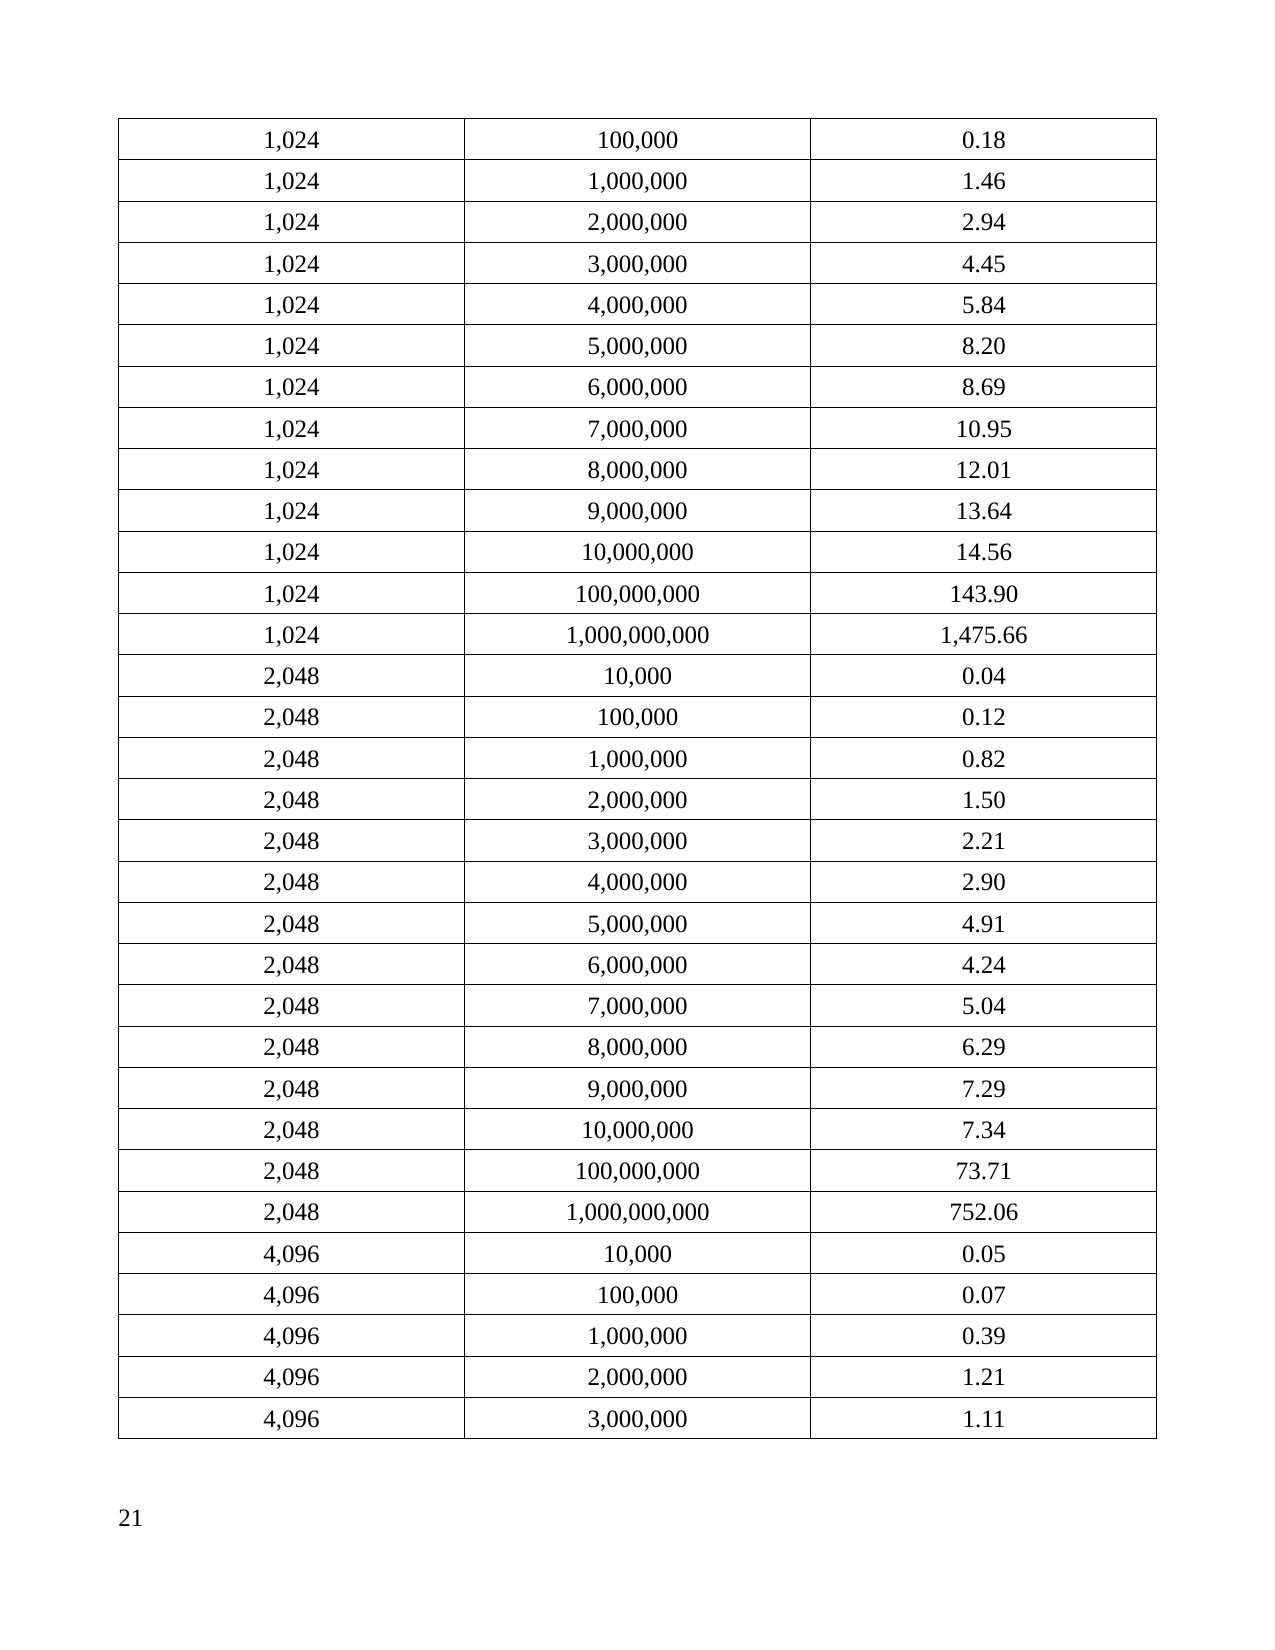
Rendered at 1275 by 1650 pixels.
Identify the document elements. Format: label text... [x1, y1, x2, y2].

table_cell 2,000,000 [465, 1357, 810, 1397]
table_cell 6.29 [811, 1027, 1156, 1067]
table_cell 8,000,000 [465, 1027, 810, 1067]
table_cell 4,096 [119, 1315, 464, 1356]
table_cell 1,024 [119, 243, 464, 283]
table_cell 100,000,000 [465, 573, 810, 613]
table_cell 1,024 [119, 202, 464, 242]
table_cell 10,000,000 [465, 532, 810, 572]
table_cell 0.18 [811, 119, 1156, 159]
table_cell 1,000,000 [465, 738, 810, 778]
table_cell 1,000,000,000 [465, 614, 810, 654]
table_cell 0.82 [811, 738, 1156, 778]
table_cell 4,096 [119, 1274, 464, 1314]
table_cell 4,096 [119, 1398, 464, 1438]
table_cell 1.11 [811, 1398, 1156, 1438]
table_cell 2,000,000 [465, 779, 810, 819]
table_cell 1,024 [119, 532, 464, 572]
table_cell 3,000,000 [465, 820, 810, 861]
table_cell 1,000,000,000 [465, 1192, 810, 1232]
table_cell 1,024 [119, 573, 464, 613]
table_cell 2.21 [811, 820, 1156, 861]
table_cell 10,000 [465, 655, 810, 696]
table_cell 10.95 [811, 408, 1156, 448]
table_cell 2,048 [119, 1150, 464, 1191]
table_cell 3,000,000 [465, 1398, 810, 1438]
table_cell 1.50 [811, 779, 1156, 819]
table_cell 7.34 [811, 1109, 1156, 1149]
table_cell 0.12 [811, 697, 1156, 737]
table_cell 4.45 [811, 243, 1156, 283]
table_cell 2,048 [119, 738, 464, 778]
table_cell 2,048 [119, 985, 464, 1026]
table_cell 7,000,000 [465, 985, 810, 1026]
table_cell 73.71 [811, 1150, 1156, 1191]
table_cell 2,048 [119, 697, 464, 737]
table_cell 2,048 [119, 903, 464, 943]
table_cell 100,000,000 [465, 1150, 810, 1191]
table_cell 4,096 [119, 1233, 464, 1273]
table_cell 0.07 [811, 1274, 1156, 1314]
table_cell 100,000 [465, 1274, 810, 1314]
table_cell 7.29 [811, 1068, 1156, 1108]
table_cell 1,024 [119, 284, 464, 324]
table_cell 12.01 [811, 449, 1156, 489]
table_cell 8,000,000 [465, 449, 810, 489]
table_cell 1,024 [119, 325, 464, 366]
table_cell 9,000,000 [465, 1068, 810, 1108]
table_cell 2,048 [119, 944, 464, 984]
table_cell 1,024 [119, 449, 464, 489]
table_cell 4,096 [119, 1357, 464, 1397]
table_cell 10,000 [465, 1233, 810, 1273]
table_cell 0.39 [811, 1315, 1156, 1356]
table_cell 4,000,000 [465, 862, 810, 902]
table_cell 9,000,000 [465, 490, 810, 531]
table_cell 6,000,000 [465, 367, 810, 407]
table_cell 3,000,000 [465, 243, 810, 283]
table_cell 5,000,000 [465, 325, 810, 366]
table_cell 10,000,000 [465, 1109, 810, 1149]
table_cell 1,024 [119, 490, 464, 531]
table_cell 2,000,000 [465, 202, 810, 242]
table_cell 1,475.66 [811, 614, 1156, 654]
table_cell 4,000,000 [465, 284, 810, 324]
table_cell 13.64 [811, 490, 1156, 531]
table_cell 2.94 [811, 202, 1156, 242]
table_cell 1.21 [811, 1357, 1156, 1397]
table_cell 1,000,000 [465, 1315, 810, 1356]
table_cell 8.69 [811, 367, 1156, 407]
table_cell 752.06 [811, 1192, 1156, 1232]
table_cell 2,048 [119, 655, 464, 696]
table_cell 5.04 [811, 985, 1156, 1026]
table_cell 1,024 [119, 160, 464, 201]
table_cell 1,024 [119, 614, 464, 654]
table_cell 143.90 [811, 573, 1156, 613]
table_cell 1.46 [811, 160, 1156, 201]
table_cell 2.90 [811, 862, 1156, 902]
table_cell 14.56 [811, 532, 1156, 572]
table_cell 100,000 [465, 119, 810, 159]
table_cell 0.04 [811, 655, 1156, 696]
table_cell 6,000,000 [465, 944, 810, 984]
table_cell 8.20 [811, 325, 1156, 366]
table_cell 1,000,000 [465, 160, 810, 201]
table_cell 4.24 [811, 944, 1156, 984]
table_cell 5.84 [811, 284, 1156, 324]
table_cell 2,048 [119, 779, 464, 819]
table_cell 2,048 [119, 862, 464, 902]
table_cell 1,024 [119, 408, 464, 448]
table_cell 2,048 [119, 1109, 464, 1149]
table_cell 4.91 [811, 903, 1156, 943]
table_cell 5,000,000 [465, 903, 810, 943]
table_cell 0.05 [811, 1233, 1156, 1273]
table_cell 2,048 [119, 1068, 464, 1108]
table_cell 7,000,000 [465, 408, 810, 448]
table_cell 2,048 [119, 820, 464, 861]
table_cell 100,000 [465, 697, 810, 737]
table_cell 2,048 [119, 1027, 464, 1067]
table_cell 2,048 [119, 1192, 464, 1232]
table_cell 1,024 [119, 367, 464, 407]
table_cell 1,024 [119, 119, 464, 159]
